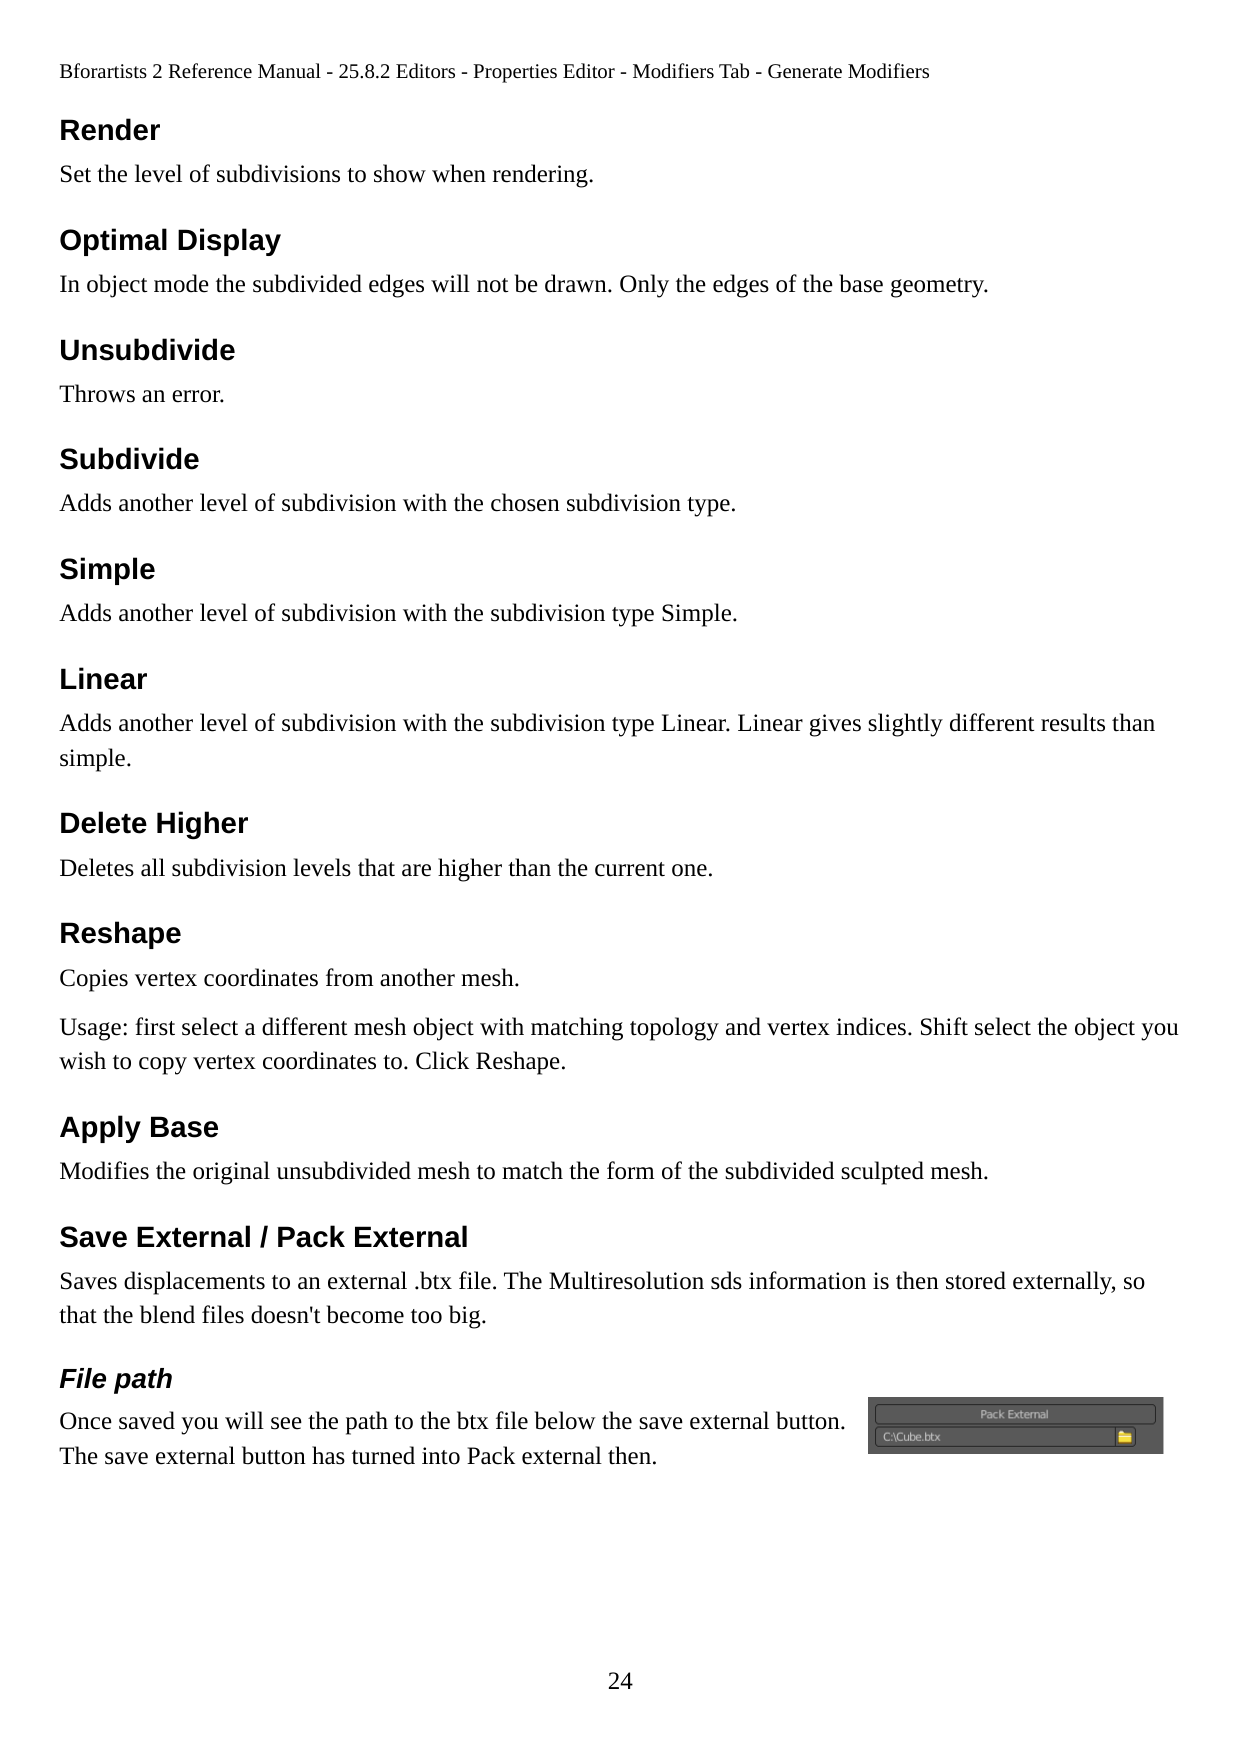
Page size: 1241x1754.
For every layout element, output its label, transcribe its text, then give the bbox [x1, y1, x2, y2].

subtitle Optimal Display [59, 222, 1181, 256]
subtitle Delete Higher [59, 806, 1181, 840]
text Saves displacements to an external .btx file. The Multiresolution sds information is then stored externally, so that the blend files doesn't become too big. [59, 1266, 1181, 1329]
picture [868, 1397, 1164, 1454]
subtitle Unsubdivide [59, 332, 1181, 366]
text Deletes all subdivision levels that are higher than the current one. [59, 853, 1181, 881]
text Once saved you will see the path to the btx file below the save external button. The save external button has turned into Pack external then. [59, 1406, 1181, 1469]
subtitle File path [59, 1362, 1181, 1394]
text Copies vertex coordinates from another mesh. [59, 963, 1181, 991]
subtitle Linear [59, 662, 1181, 696]
subtitle Render [59, 113, 1181, 146]
text Modifies the original unsubdivided mesh to match the form of the subdivided sculpted mesh. [59, 1156, 1181, 1185]
text Adds another level of subdivision with the subdivision type Simple. [59, 598, 1181, 627]
text Adds another level of subdivision with the chosen subdivision type. [59, 488, 1181, 517]
subtitle Simple [59, 552, 1181, 586]
subtitle Apply Base [59, 1110, 1181, 1143]
subtitle Save External / Pack External [59, 1220, 1181, 1253]
text Adds another level of subdivision with the subdivision type Linear. Linear gives slightly different results than simple. [59, 708, 1181, 772]
text Set the level of subdivisions to show when rendering. [59, 159, 1181, 188]
subtitle Subdivide [59, 442, 1181, 476]
text Throws an error. [59, 379, 1181, 407]
text Usage: first select a different mesh object with matching topology and vertex indices. Shift select the object you wish to copy vertex coordinates to. Click Reshape. [59, 1012, 1181, 1075]
text In object mode the subdivided edges will not be drawn. Only the edges of the base geometry. [59, 269, 1181, 297]
subtitle Reshape [59, 916, 1181, 950]
